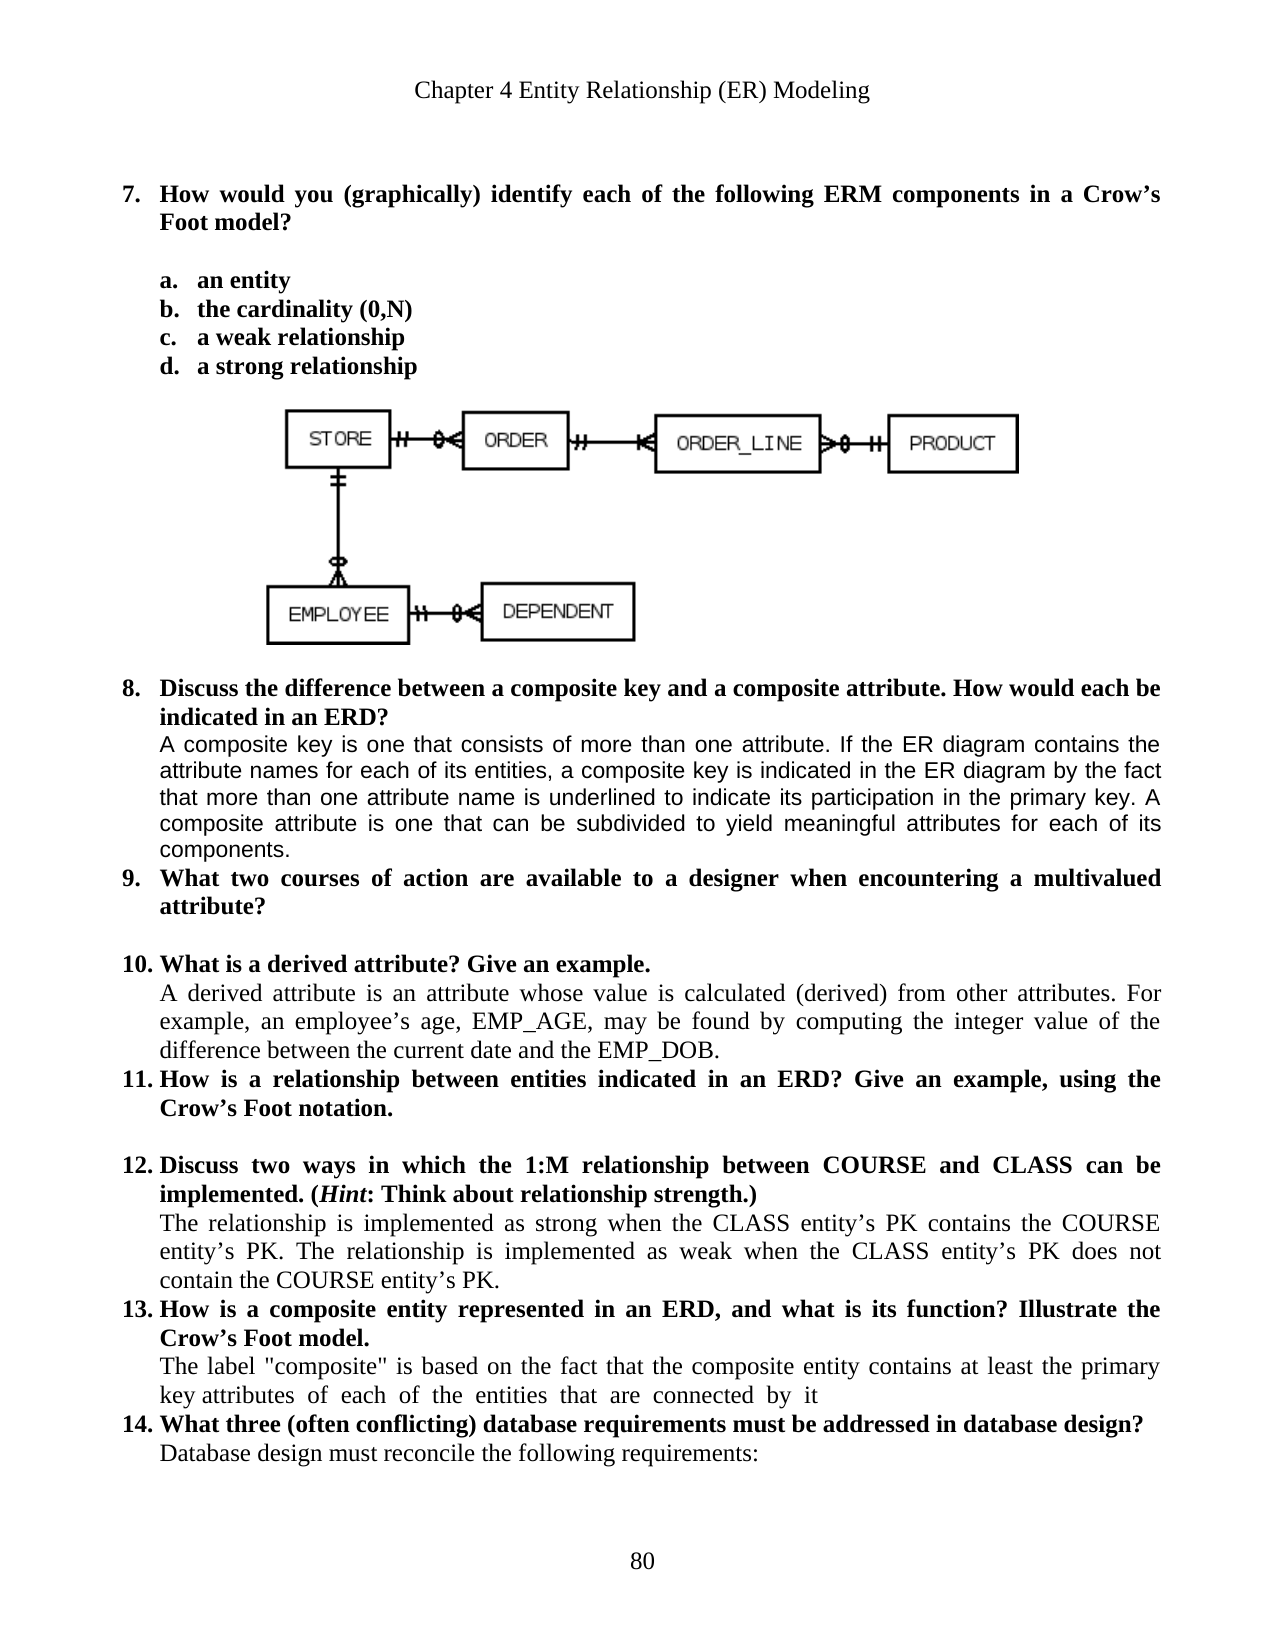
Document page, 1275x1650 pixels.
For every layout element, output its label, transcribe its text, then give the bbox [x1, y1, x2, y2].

text Database design must reconcile the following requirements: [159, 1438, 1162, 1466]
list Discuss the difference between a composite key and a composite attribute. How would each be indicated in an ERD? [122, 673, 1162, 731]
list an entity [159, 265, 1162, 294]
list How is a relationship between entities indicated in an ERD? Give an example, using the Crow’s Foot notation. [122, 1064, 1162, 1121]
text A composite key is one that consists of more than one attribute. If the ER diagram contains the attribute names for each of its entities, a composite key is indicated in the ER diagram by the fact that more than one attribute name is underlined to indicate its participation in the primary key. A composite attribute is one that can be subdivided to yield meaningful attributes for each of its components. [159, 731, 1162, 863]
list Discuss two ways in which the 1:M relationship between COURSE and CLASS can be implemented. (Hint: Think about relationship strength.) [122, 1150, 1162, 1208]
list a strong relationship [159, 351, 1162, 380]
text The relationship is implemented as strong when the CLASS entity’s PK contains the COURSE entity’s PK. The relationship is implemented as weak when the CLASS entity’s PK does not contain the COURSE entity’s PK. [159, 1208, 1162, 1294]
list What two courses of action are available to a designer when encountering a multivalued attribute? [122, 863, 1162, 920]
list How would you (graphically) identify each of the following ERM components in a Crow’s Foot model? [122, 179, 1162, 236]
list the cardinality (0,N) [159, 294, 1162, 322]
list What is a derived attribute? Give an example. [122, 949, 1162, 978]
list a weak relationship [159, 322, 1162, 351]
list How is a composite entity represented in an ERD, and what is its function? Illustrate the Crow’s Foot model. [122, 1294, 1162, 1351]
text The label "composite" is based on the fact that the composite entity contains at least the primary key attributes of each of the entities that are connected by it [159, 1351, 1162, 1409]
picture [265, 408, 1019, 645]
list What three (often conflicting) database requirements must be addressed in database design? [122, 1409, 1162, 1438]
text A derived attribute is an attribute whose value is calculated (derived) from other attributes. For example, an employee’s age, EMP_AGE, may be found by computing the integer value of the difference between the current date and the EMP_DOB. [159, 978, 1162, 1064]
